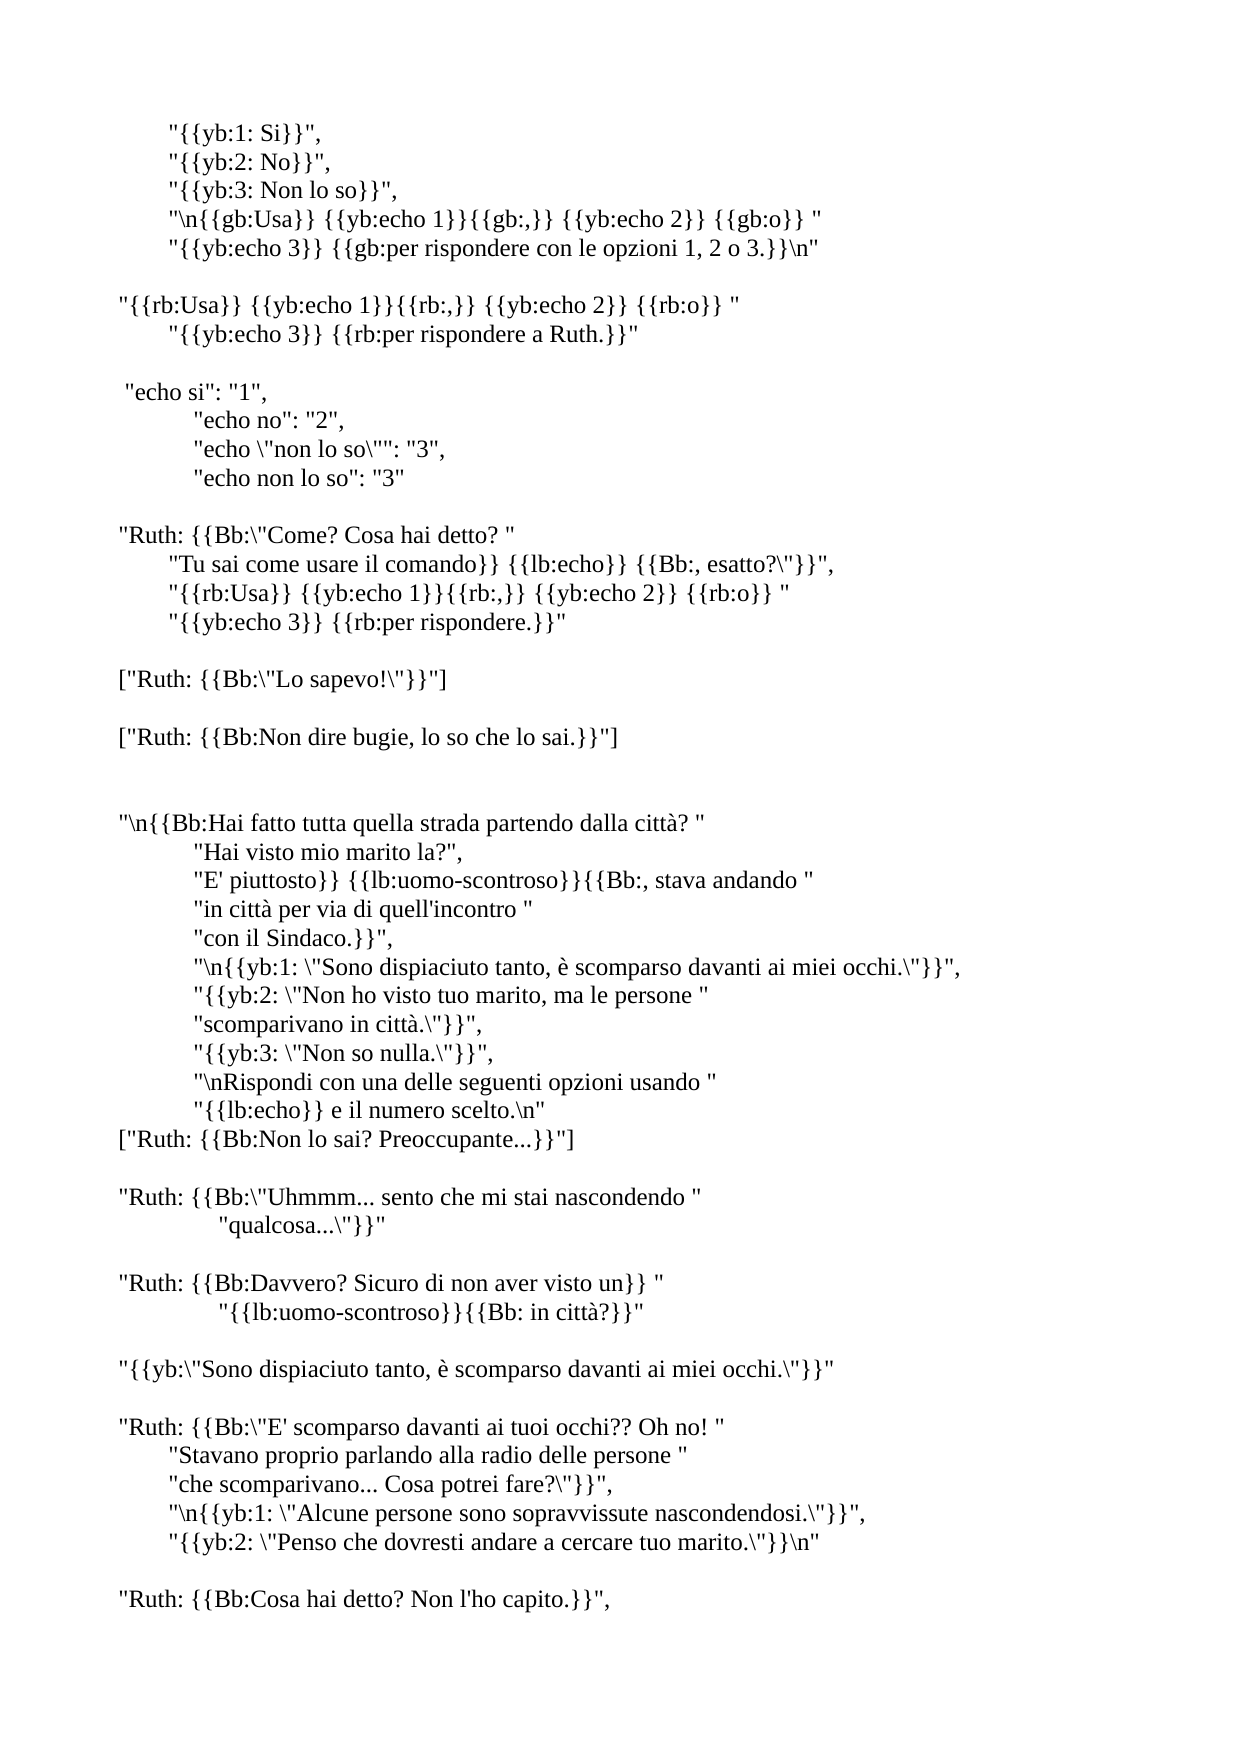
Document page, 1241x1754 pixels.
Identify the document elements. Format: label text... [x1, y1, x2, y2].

text "{{yb:2: \"Penso che dovresti andare a cercare tuo marito.\"}}\n" [118, 1527, 1122, 1556]
text "{{yb:2: No}}", [118, 147, 1122, 176]
text "con il Sindaco.}}", [118, 923, 1122, 952]
text "\n{{gb:Usa}} {{yb:echo 1}}{{gb:,}} {{yb:echo 2}} {{gb:o}} " [118, 204, 1122, 233]
text "scomparivano in città.\"}}", [118, 1009, 1122, 1038]
text "in città per via di quell'incontro " [118, 894, 1122, 923]
text "{{yb:\"Sono dispiaciuto tanto, è scomparso davanti ai miei occhi.\"}}" [118, 1354, 1122, 1383]
text "qualcosa...\"}}" [118, 1211, 1122, 1239]
text "che scomparivano... Cosa potrei fare?\"}}", [118, 1469, 1122, 1498]
text "Ruth: {{Bb:Davvero? Sicuro di non aver visto un}} " [118, 1268, 1122, 1297]
text "echo non lo so": "3" [118, 463, 1122, 492]
text "{{yb:echo 3}} {{rb:per rispondere a Ruth.}}" [118, 319, 1122, 348]
text "\n{{Bb:Hai fatto tutta quella strada partendo dalla città? " [118, 808, 1122, 837]
text ["Ruth: {{Bb:\"Lo sapevo!\"}}"] [118, 664, 1122, 693]
text "{{rb:Usa}} {{yb:echo 1}}{{rb:,}} {{yb:echo 2}} {{rb:o}} " [118, 578, 1122, 607]
text "{{yb:3: Non lo so}}", [118, 176, 1122, 204]
text "Ruth: {{Bb:Cosa hai detto? Non l'ho capito.}}", [118, 1584, 1122, 1613]
text "Ruth: {{Bb:\"E' scomparso davanti ai tuoi occhi?? Oh no! " [118, 1412, 1122, 1441]
text "{{yb:echo 3}} {{rb:per rispondere.}}" [118, 607, 1122, 636]
text "{{rb:Usa}} {{yb:echo 1}}{{rb:,}} {{yb:echo 2}} {{rb:o}} " [118, 291, 1122, 319]
text "Stavano proprio parlando alla radio delle persone " [118, 1441, 1122, 1469]
text "E' piuttosto}} {{lb:uomo-scontroso}}{{Bb:, stava andando " [118, 866, 1122, 894]
text "{{lb:uomo-scontroso}}{{Bb: in città?}}" [118, 1297, 1122, 1326]
text "Hai visto mio marito la?", [118, 837, 1122, 866]
text "{{yb:3: \"Non so nulla.\"}}", [118, 1038, 1122, 1067]
text "\nRispondi con una delle seguenti opzioni usando " [118, 1067, 1122, 1096]
text "Ruth: {{Bb:\"Come? Cosa hai detto? " [118, 521, 1122, 549]
text "{{yb:2: \"Non ho visto tuo marito, ma le persone " [118, 981, 1122, 1009]
text "{{yb:1: Si}}", [118, 118, 1122, 147]
text "Tu sai come usare il comando}} {{lb:echo}} {{Bb:, esatto?\"}}", [118, 549, 1122, 578]
text "{{lb:echo}} e il numero scelto.\n" [118, 1096, 1122, 1124]
text "echo no": "2", [118, 406, 1122, 434]
text "echo \"non lo so\"": "3", [118, 434, 1122, 463]
text "Ruth: {{Bb:\"Uhmmm... sento che mi stai nascondendo " [118, 1182, 1122, 1211]
text "echo si": "1", [118, 377, 1122, 406]
text "\n{{yb:1: \"Alcune persone sono sopravvissute nascondendosi.\"}}", [118, 1498, 1122, 1527]
text ["Ruth: {{Bb:Non lo sai? Preoccupante...}}"] [118, 1124, 1122, 1153]
text "\n{{yb:1: \"Sono dispiaciuto tanto, è scomparso davanti ai miei occhi.\"}}", [118, 952, 1122, 981]
text ["Ruth: {{Bb:Non dire bugie, lo so che lo sai.}}"] [118, 722, 1122, 751]
text "{{yb:echo 3}} {{gb:per rispondere con le opzioni 1, 2 o 3.}}\n" [118, 233, 1122, 262]
